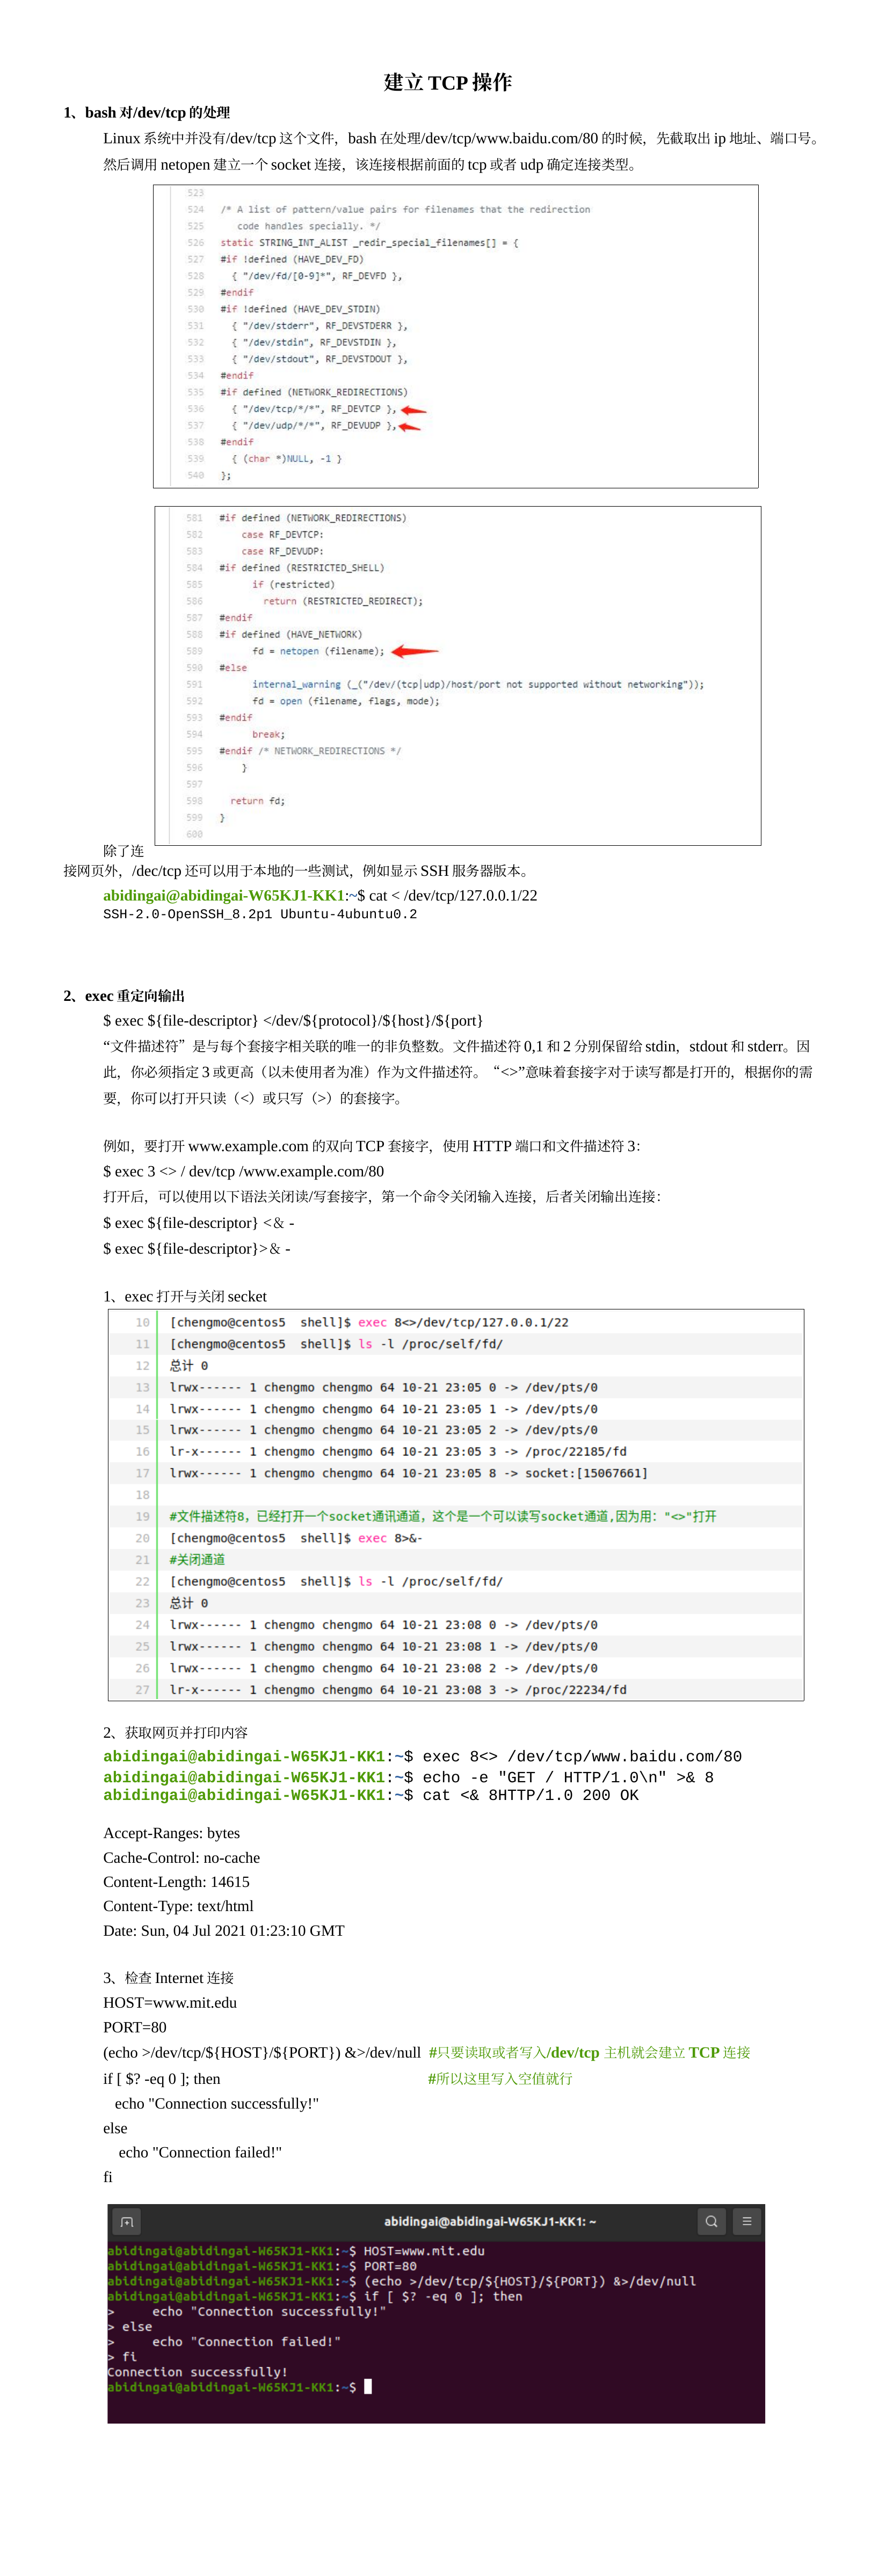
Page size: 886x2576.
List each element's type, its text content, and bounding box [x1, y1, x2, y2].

text $ exec ${file-descriptor}>＆ - [63, 1238, 823, 1258]
text 1、bash对/dev/tcp的处理 [63, 102, 823, 121]
text $ exec ${file-descriptor} <＆ - [63, 1212, 823, 1232]
text Content-Length: 14615 [63, 1872, 823, 1891]
text 建立TCP操作 [63, 67, 823, 96]
text 打开后，可以使用以下语法关闭读/写套接字，第一个命令关闭输入连接，后者关闭输出连接： [63, 1186, 823, 1206]
text Cache-Control: no-cache [63, 1848, 823, 1866]
text 2、exec重定向输出 [63, 985, 823, 1005]
text 然后调用netopen建立一个socket连接，该连接根据前面的tcp或者udp确定连接类型。 [63, 154, 823, 173]
text $ exec 3 <> / dev/tcp /www.example.com/80 [63, 1162, 823, 1180]
text $ exec ${file-descriptor} </dev/${protocol}/${host}/${port} [63, 1011, 823, 1029]
text 此，你必须指定3或更高（以未使用者为准）作为文件描述符。“<>”意味着套接字对于读写都是打开的，根据你的需 [63, 1062, 823, 1081]
text PORT=80 [63, 2018, 823, 2036]
text 3、检查Internet连接 [63, 1967, 823, 1987]
text HOST=www.mit.edu [63, 1993, 823, 2011]
text 例如，要打开www.example.com的双向TCP套接字，使用HTTP端口和文件描述符3： [63, 1136, 823, 1155]
picture [107, 2204, 766, 2424]
text Accept-Ranges: bytes [63, 1824, 823, 1842]
text (echo >/dev/tcp/${HOST}/${PORT}) &>/dev/null #只要读取或者写入/dev/tcp 主机就会建立TCP连接 [63, 2042, 823, 2062]
text 要，你可以打开只读（<）或只写（>）的套接字。 [63, 1088, 823, 1108]
text abidingai@abidingai-W65KJ1-KK1:~$ echo -e "GET / HTTP/1.0\n" >& 8 [63, 1769, 823, 1787]
text 1、exec打开与关闭secket [63, 1286, 823, 1306]
text fi [63, 2168, 823, 2185]
text if [ $? -eq 0 ]; then #所以这里写入空值就行 [63, 2068, 823, 2088]
text echo "Connection successfully!" [63, 2094, 823, 2112]
text else [63, 2119, 823, 2136]
text abidingai@abidingai-W65KJ1-KK1:~$ cat < /dev/tcp/127.0.0.1/22 [63, 886, 823, 904]
picture [110, 1311, 803, 1699]
text 除了连接网页外，/dec/tcp还可以用于本地的一些测试，例如显示SSH服务器版本。 [63, 840, 823, 880]
text Content-Type: text/html [63, 1897, 823, 1915]
text Date: Sun, 04 Jul 2021 01:23:10 GMT [63, 1921, 823, 1939]
text 2、获取网页并打印内容 [63, 1722, 823, 1742]
text Linux系统中并没有/dev/tcp这个文件，bash在处理/dev/tcp/www.baidu.com/80的时候，先截取出ip地址、端口号。 [63, 128, 823, 148]
picture [154, 186, 757, 486]
text echo "Connection failed!" [63, 2143, 823, 2161]
text abidingai@abidingai-W65KJ1-KK1:~$ cat <& 8HTTP/1.0 200 OK [63, 1787, 823, 1805]
text “文件描述符”是与每个套接字相关联的唯一的非负整数。文件描述符0,1和2分别保留给stdin，stdout和stderr。因 [63, 1036, 823, 1056]
picture [156, 507, 760, 844]
text SSH-2.0-OpenSSH_8.2p1 Ubuntu-4ubuntu0.2 [63, 908, 823, 923]
text abidingai@abidingai-W65KJ1-KK1:~$ exec 8<> /dev/tcp/www.baidu.com/80 [63, 1748, 823, 1766]
